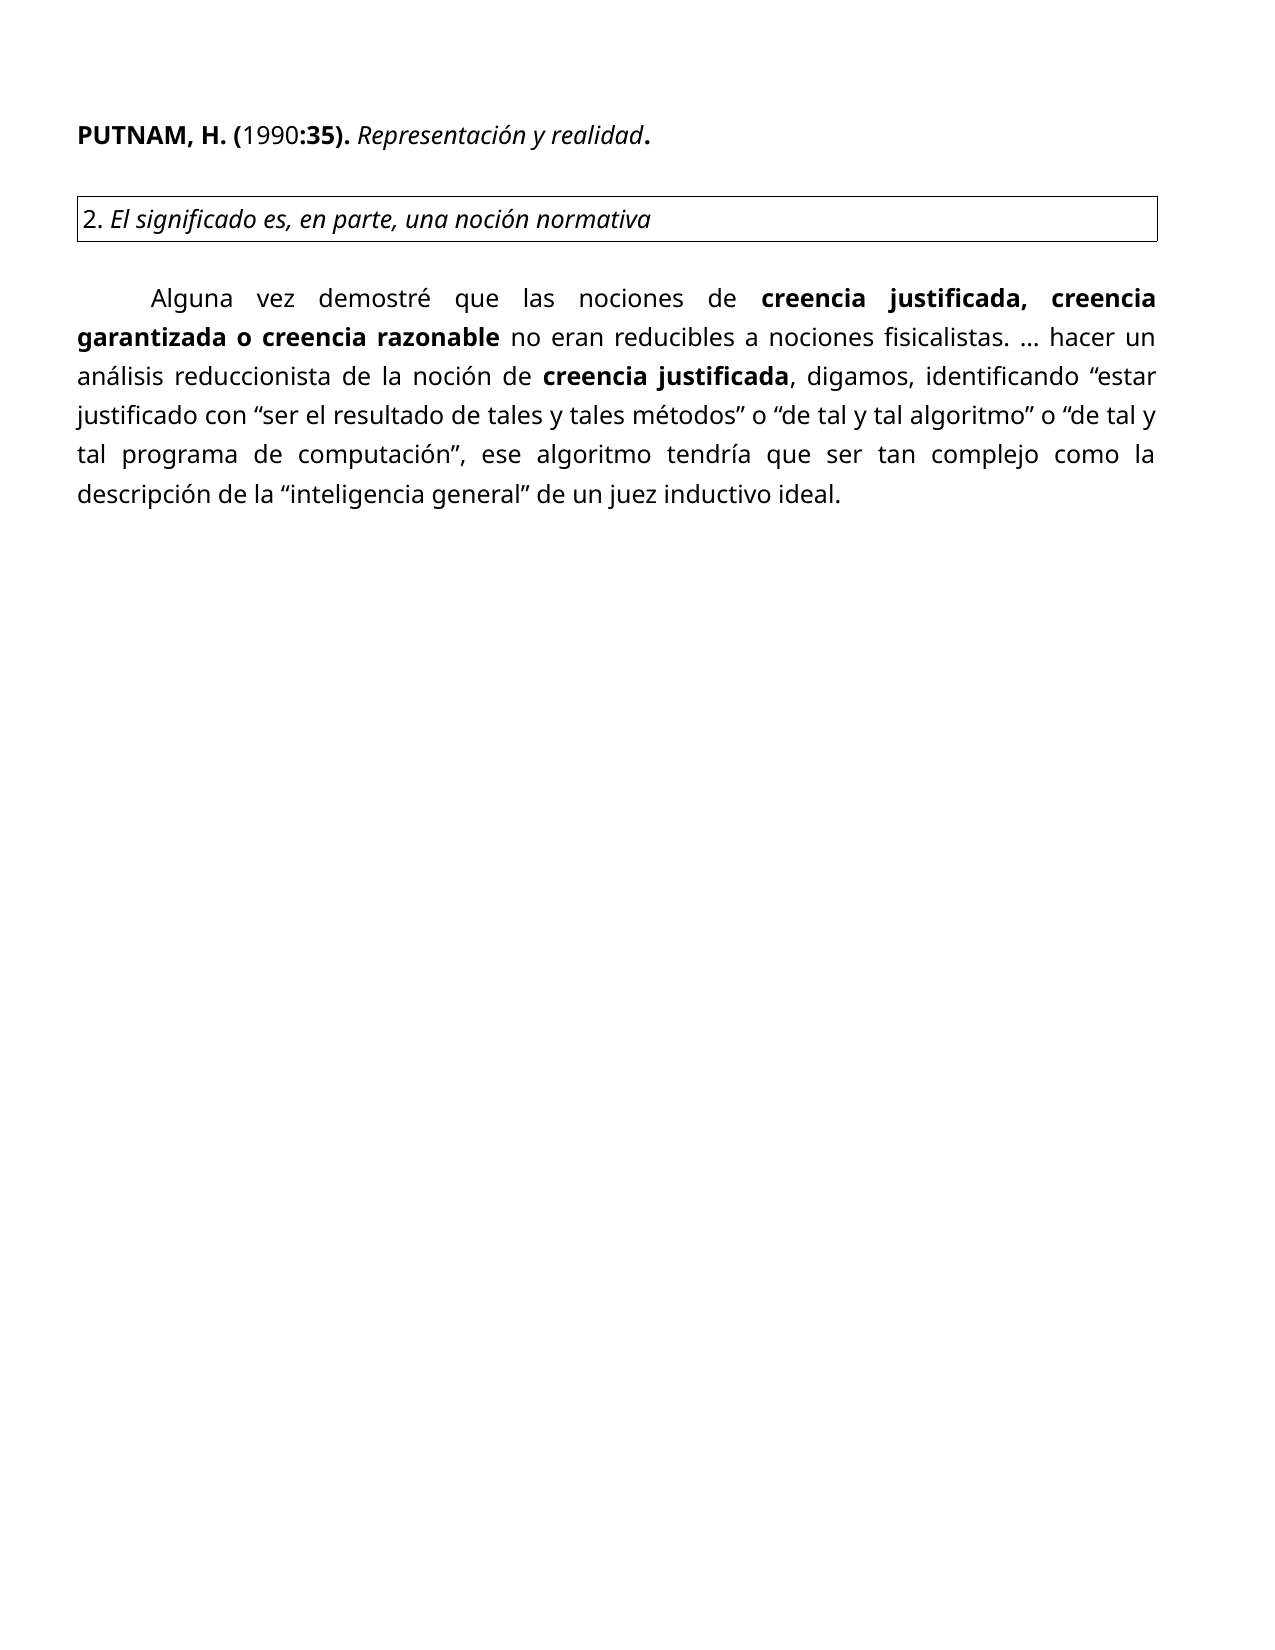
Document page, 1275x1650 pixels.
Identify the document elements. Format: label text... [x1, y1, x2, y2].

text Alguna vez demostré que las nociones de creencia justificada, creencia garantizada o creencia razonable no eran reducibles a nociones fisicalistas. … hacer un análisis reduccionista de la noción de creencia justificada, digamos, identificando “estar justificado con “ser el resultado de tales y tales métodos” o “de tal y tal algoritmo” o “de tal y tal programa de computación”, ese algoritmo tendría que ser tan complejo como la descripción de la “inteligencia general” de un juez inductivo ideal. [77, 281, 1157, 510]
text PUTNAM, H. (1990:35). Representación y realidad. [77, 117, 1157, 151]
table_header 2. El significado es, en parte, una noción normativa [78, 197, 1157, 241]
